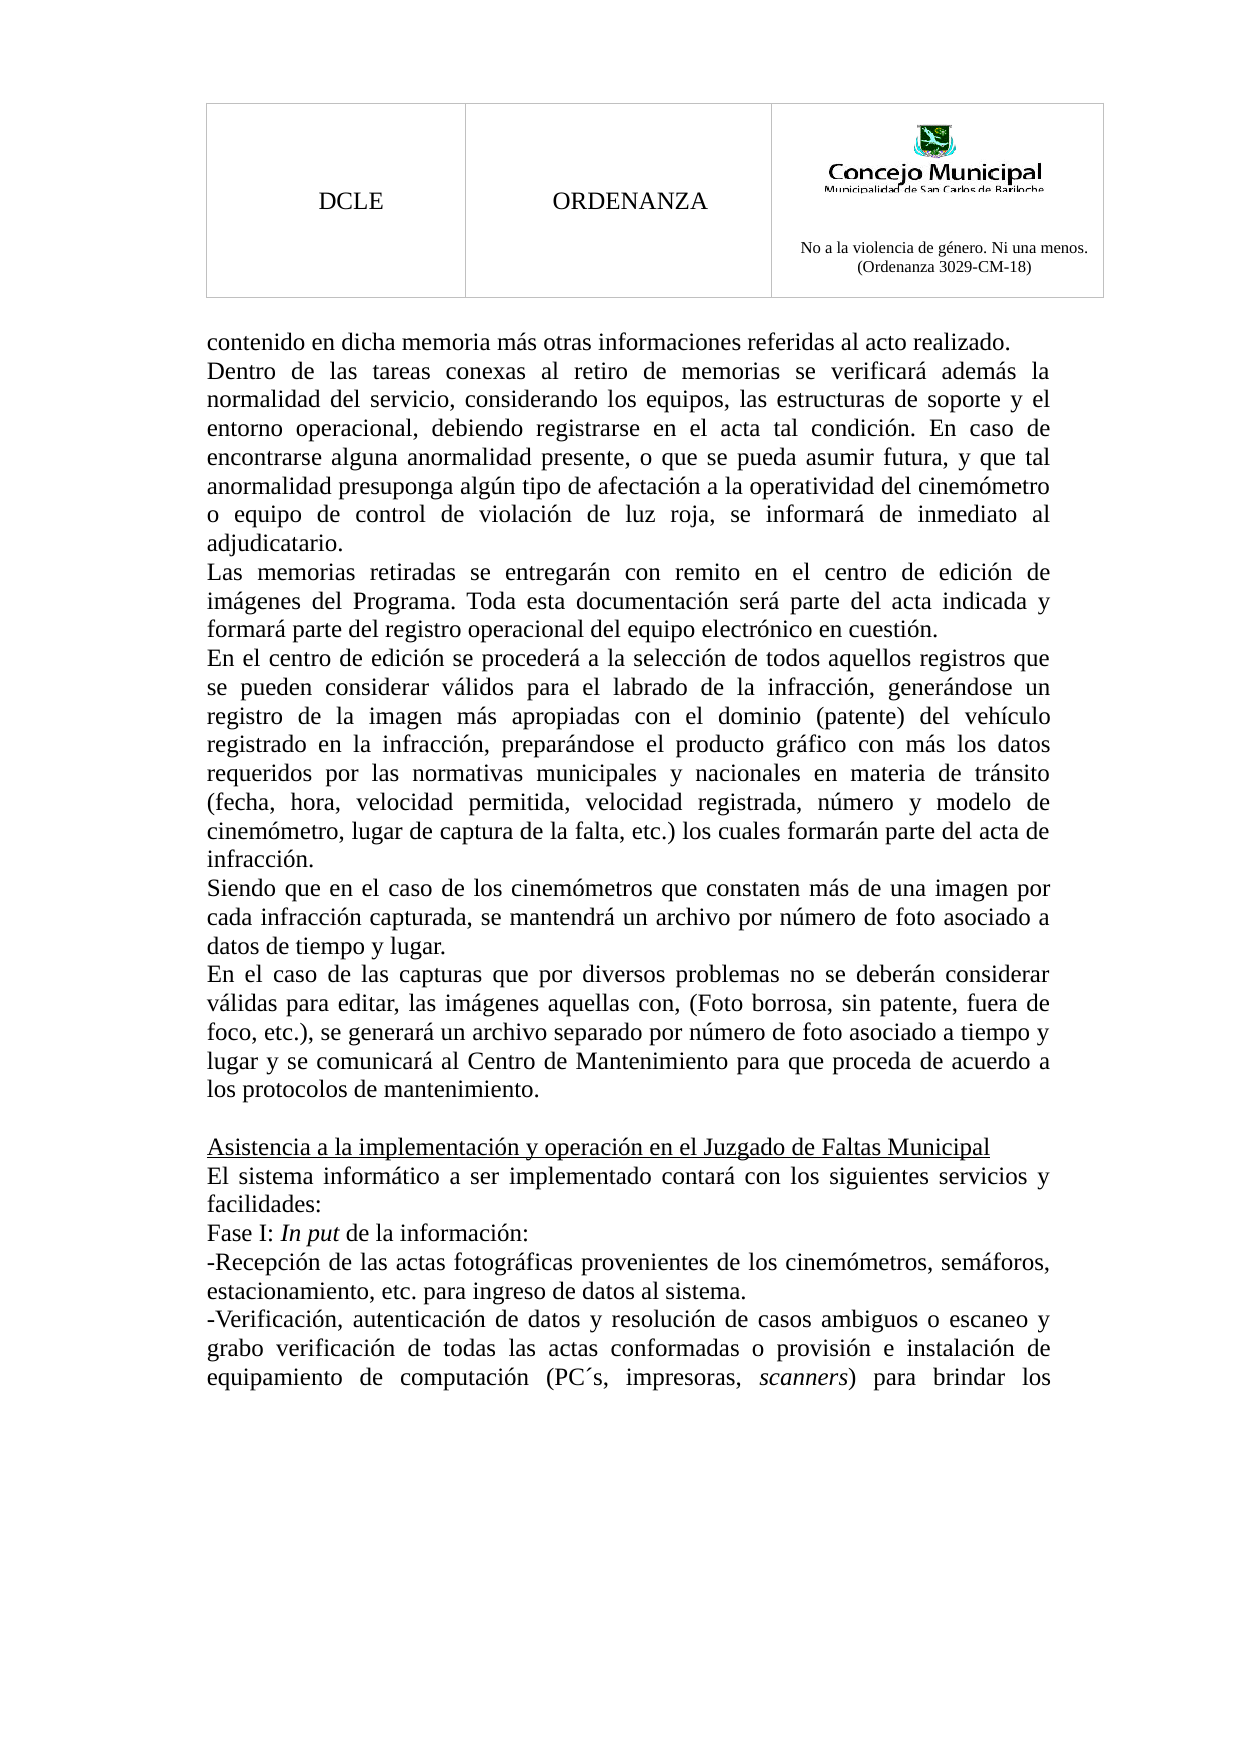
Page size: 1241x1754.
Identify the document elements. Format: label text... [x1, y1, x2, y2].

text En el caso de las capturas que por diversos problemas no se deberán considerar válidas para editar, las imágenes aquellas con, (Foto borrosa, sin patente, fuera de foco, etc.), se generará un archivo separado por número de foto asociado a tiempo y lugar y se comunicará al Centro de Mantenimiento para que proceda de acuerdo a los protocolos de mantenimiento. [207, 959, 1051, 1103]
text contenido en dicha memoria más otras informaciones referidas al acto realizado. [207, 327, 1051, 356]
text Dentro de las tareas conexas al retiro de memorias se verificará además la normalidad del servicio, considerando los equipos, las estructuras de soporte y el entorno operacional, debiendo registrarse en el acta tal condición. En caso de encontrarse alguna anormalidad presente, o que se pueda asumir futura, y que tal anormalidad presuponga algún tipo de afectación a la operatividad del cinemómetro o equipo de control de violación de luz roja, se informará de inmediato al adjudicatario. [207, 356, 1051, 557]
text Las memorias retiradas se entregarán con remito en el centro de edición de imágenes del Programa. Toda esta documentación será parte del acta indicada y formará parte del registro operacional del equipo electrónico en cuestión. [207, 557, 1051, 643]
text Siendo que en el caso de los cinemómetros que constaten más de una imagen por cada infracción capturada, se mantendrá un archivo por número de foto asociado a datos de tiempo y lugar. [207, 873, 1051, 959]
text -Verificación, autenticación de datos y resolución de casos ambiguos o escaneo y grabo verificación de todas las actas conformadas o provisión e instalación de equipamiento de computación (PC´s, impresoras, scanners) para brindar los [207, 1304, 1051, 1391]
text El sistema informático a ser implementado contará con los siguientes servicios y facilidades: [207, 1161, 1051, 1218]
text -Recepción de las actas fotográficas provenientes de los cinemómetros, semáforos, estacionamiento, etc. para ingreso de datos al sistema. [207, 1247, 1051, 1304]
text Asistencia a la implementación y operación en el Juzgado de Faltas Municipal [207, 1132, 1051, 1161]
text En el centro de edición se procederá a la selección de todos aquellos registros que se pueden considerar válidos para el labrado de la infracción, generándose un registro de la imagen más apropiadas con el dominio (patente) del vehículo registrado en la infracción, preparándose el producto gráfico con más los datos requeridos por las normativas municipales y nacionales en materia de tránsito (fecha, hora, velocidad permitida, velocidad registrada, número y modelo de cinemómetro, lugar de captura de la falta, etc.) los cuales formarán parte del acta de infracción. [207, 643, 1051, 873]
text Fase I: In put de la información: [207, 1218, 1051, 1247]
